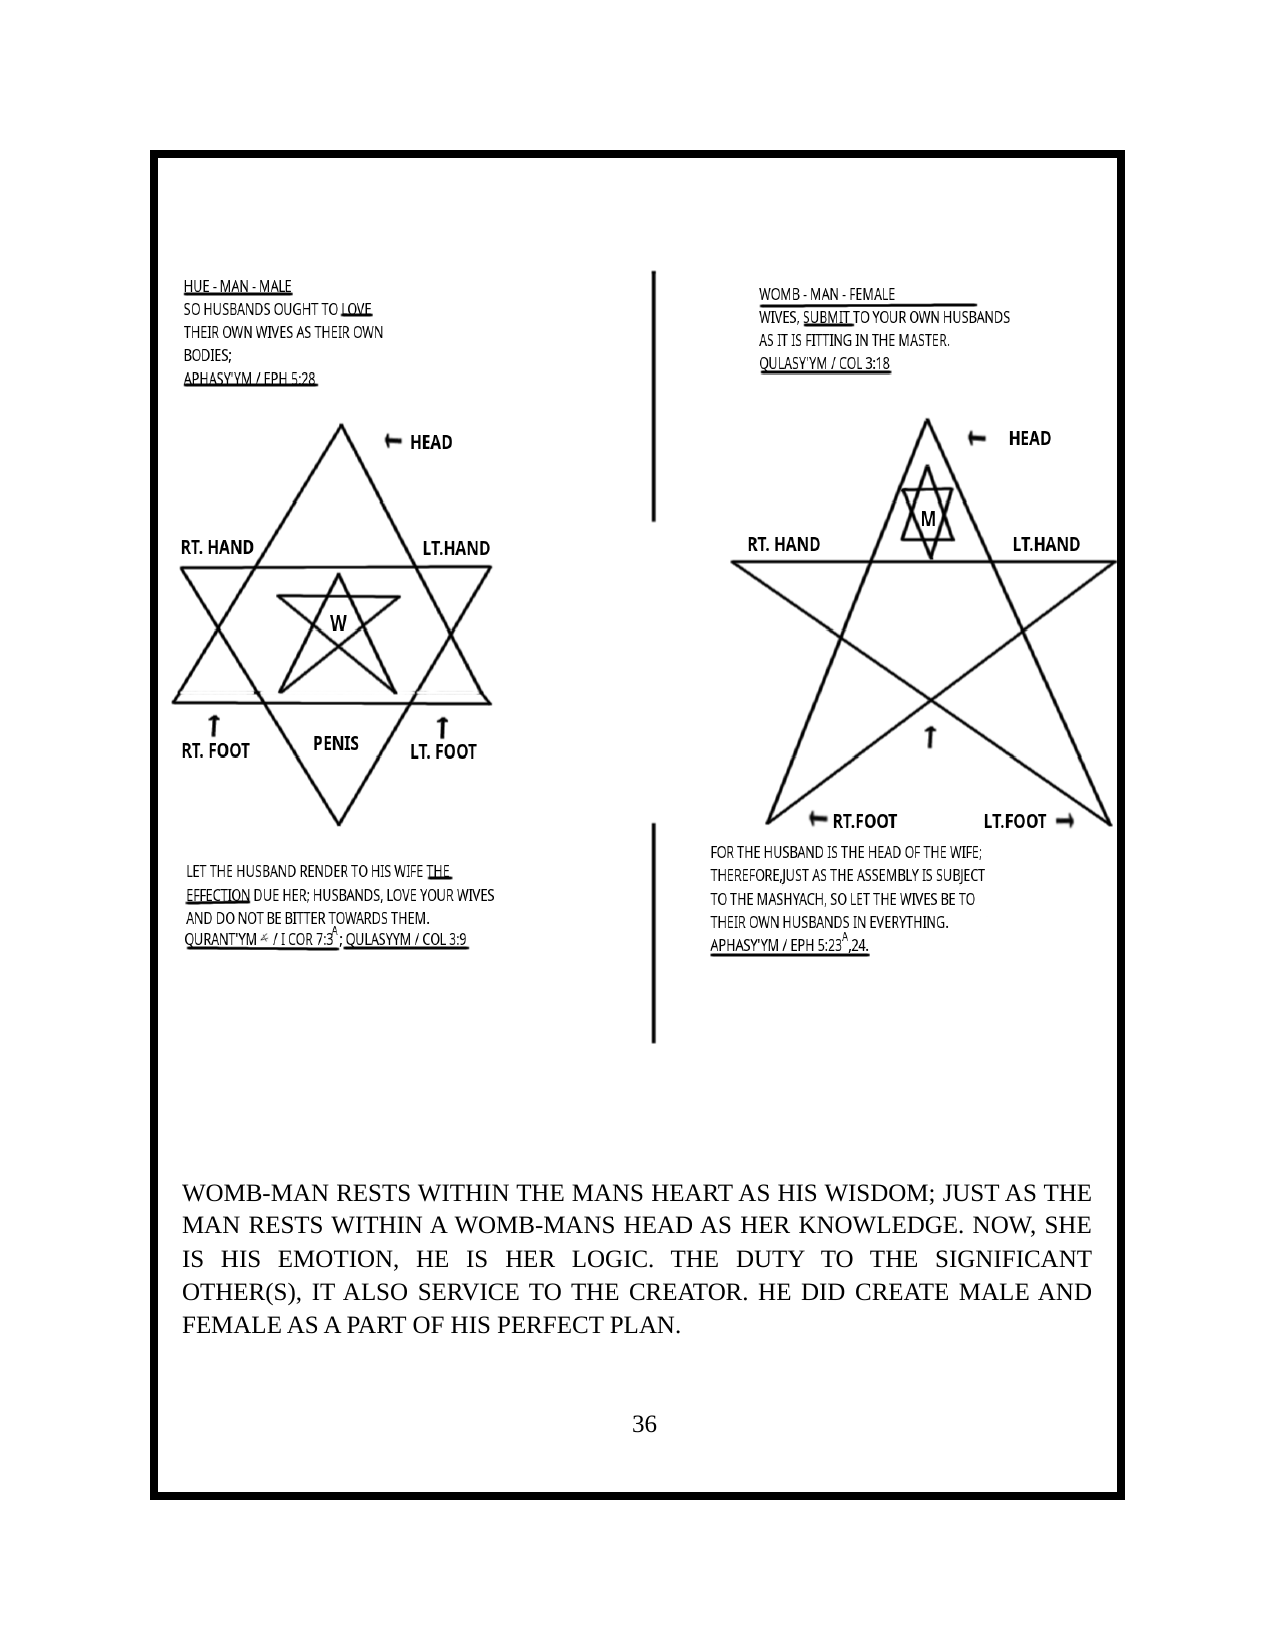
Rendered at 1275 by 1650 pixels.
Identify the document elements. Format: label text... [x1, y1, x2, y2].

text 36 [182, 1409, 1093, 1437]
picture [156, 248, 1150, 1141]
text WOMB-MAN RESTS WITHIN THE MANS HEART AS HIS WISDOM; JUST AS THE MAN RESTS WITHIN A WOMB-MANS HEAD AS HER KNOWLEDGE. NOW, SHE IS HIS EMOTION, HE IS HER LOGIC. THE DUTY TO THE SIGNIFICANT OTHER(S), IT ALSO SERVICE TO THE CREATOR. HE DID CREATE MALE AND FEMALE AS A PART OF HIS PERFECT PLAN. [182, 1178, 1093, 1338]
